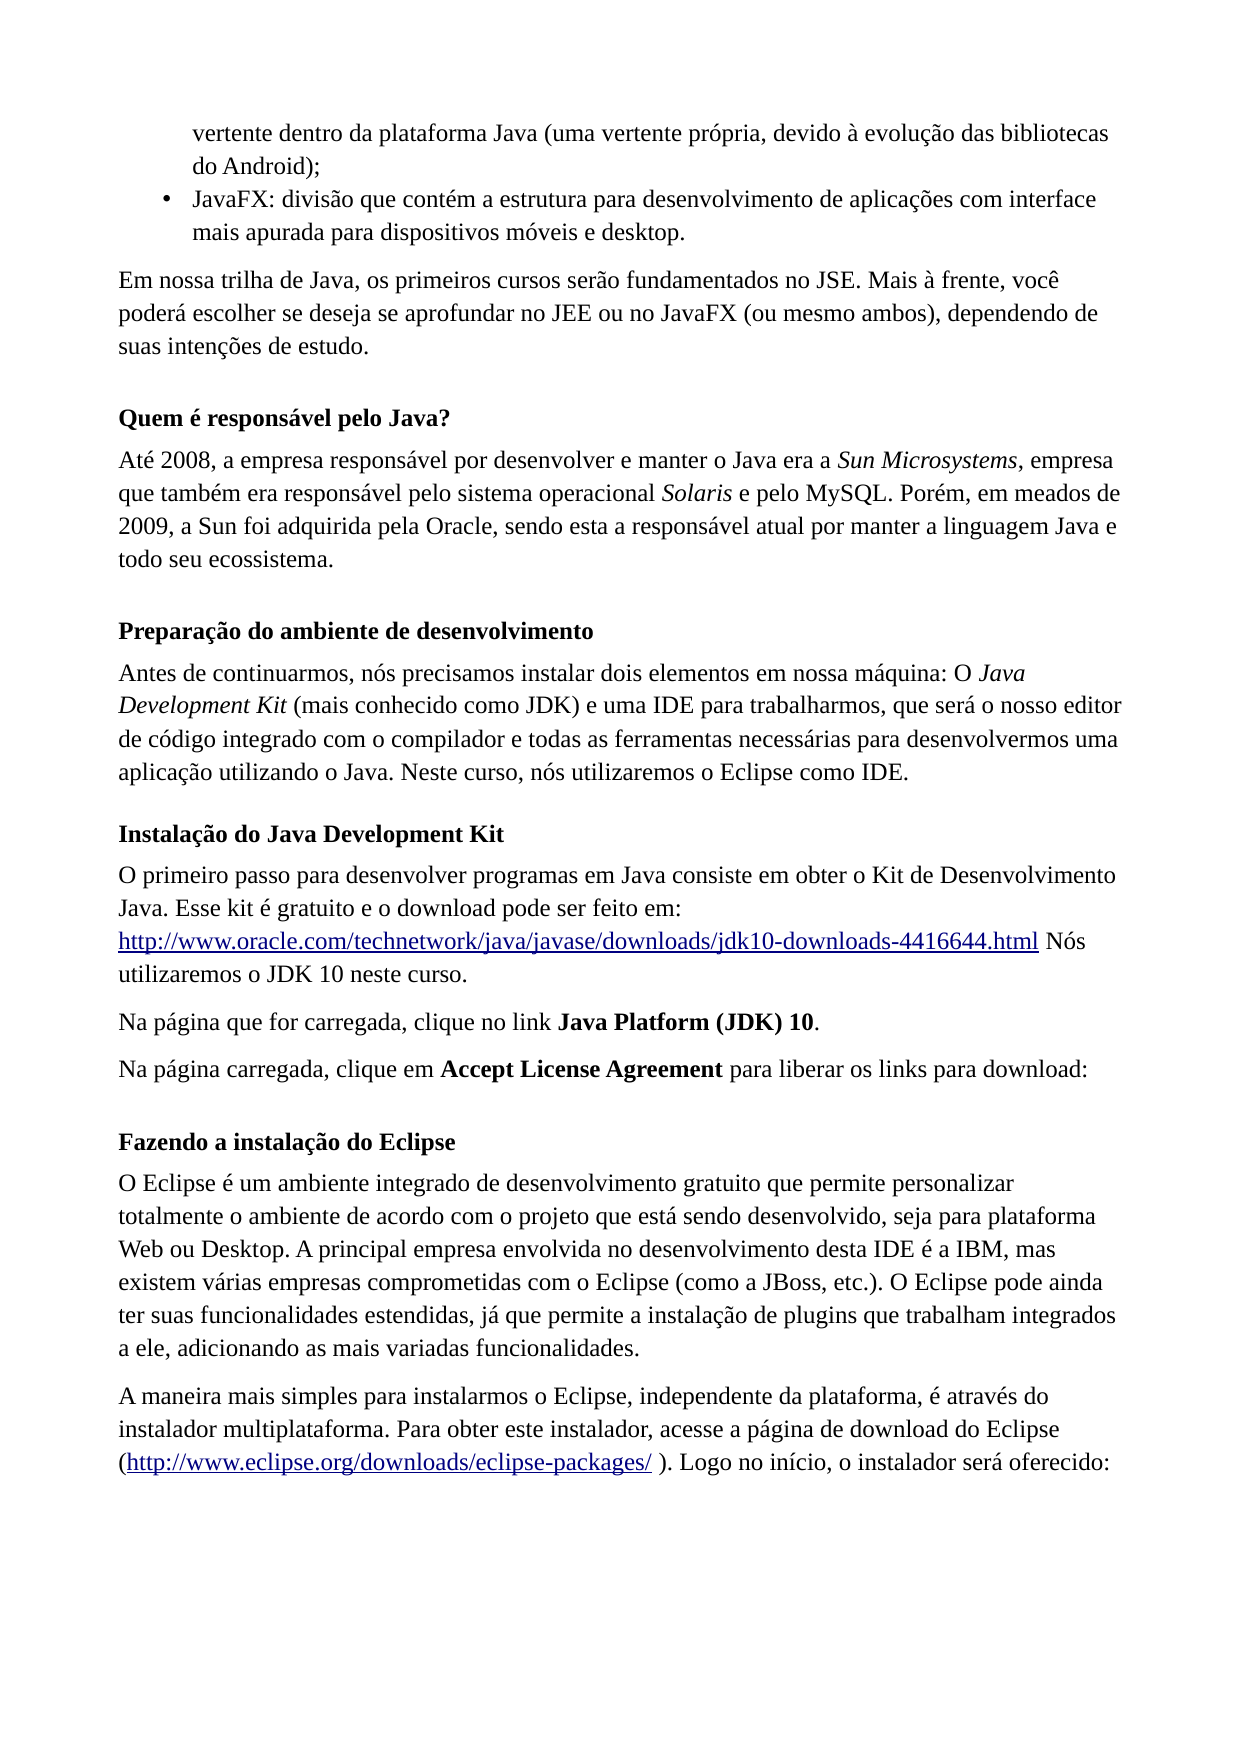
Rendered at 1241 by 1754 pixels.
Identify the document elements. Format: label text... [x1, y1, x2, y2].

subtitle Fazendo a instalação do Eclipse [118, 1127, 1122, 1156]
text Na página carregada, clique em Accept License Agreement para liberar os links para download: [118, 1054, 1122, 1083]
list JavaFX: divisão que contém a estrutura para desenvolvimento de aplicações com interface mais apurada para dispositivos móveis e desktop. [162, 184, 1122, 246]
subtitle Preparação do ambiente de desenvolvimento [118, 616, 1122, 645]
text Até 2008, a empresa responsável por desenvolver e manter o Java era a Sun Microsystems, empresa que também era responsável pelo sistema operacional Solaris e pelo MySQL. Porém, em meados de 2009, a Sun foi adquirida pela Oracle, sendo esta a responsável atual por manter a linguagem Java e todo seu ecossistema. [118, 445, 1122, 572]
text O Eclipse é um ambiente integrado de desenvolvimento gratuito que permite personalizar totalmente o ambiente de acordo com o projeto que está sendo desenvolvido, seja para plataforma Web ou Desktop. A principal empresa envolvida no desenvolvimento desta IDE é a IBM, mas existem várias empresas comprometidas com o Eclipse (como a JBoss, etc.). O Eclipse pode ainda ter suas funcionalidades estendidas, já que permite a instalação de plugins que trabalham integrados a ele, adicionando as mais variadas funcionalidades. [118, 1168, 1122, 1362]
text Em nossa trilha de Java, os primeiros cursos serão fundamentados no JSE. Mais à frente, você poderá escolher se deseja se aprofundar no JEE ou no JavaFX (ou mesmo ambos), dependendo de suas intenções de estudo. [118, 265, 1122, 359]
subtitle Quem é responsável pelo Java? [118, 403, 1122, 432]
list vertente dentro da plataforma Java (uma vertente própria, devido à evolução das bibliotecas do Android); [162, 118, 1122, 180]
text O primeiro passo para desenvolver programas em Java consiste em obter o Kit de Desenvolvimento Java. Esse kit é gratuito e o download pode ser feito em: http://www.oracle.com/technetwork/java/javase/downloads/jdk10-downloads-4416644.html Nós utilizaremos o JDK 10 neste curso. [118, 860, 1122, 988]
text Antes de continuarmos, nós precisamos instalar dois elementos em nossa máquina: O Java Development Kit (mais conhecido como JDK) e uma IDE para trabalharmos, que será o nosso editor de código integrado com o compilador e todas as ferramentas necessárias para desenvolvermos uma aplicação utilizando o Java. Neste curso, nós utilizaremos o Eclipse como IDE. [118, 658, 1122, 785]
subtitle Instalação do Java Development Kit [118, 819, 1122, 848]
text Na página que for carregada, clique no link Java Platform (JDK) 10. [118, 1007, 1122, 1036]
text A maneira mais simples para instalarmos o Eclipse, independente da plataforma, é através do instalador multiplataforma. Para obter este instalador, acesse a página de download do Eclipse (http://www.eclipse.org/downloads/eclipse-packages/ ). Logo no início, o instalador será oferecido: [118, 1381, 1122, 1476]
